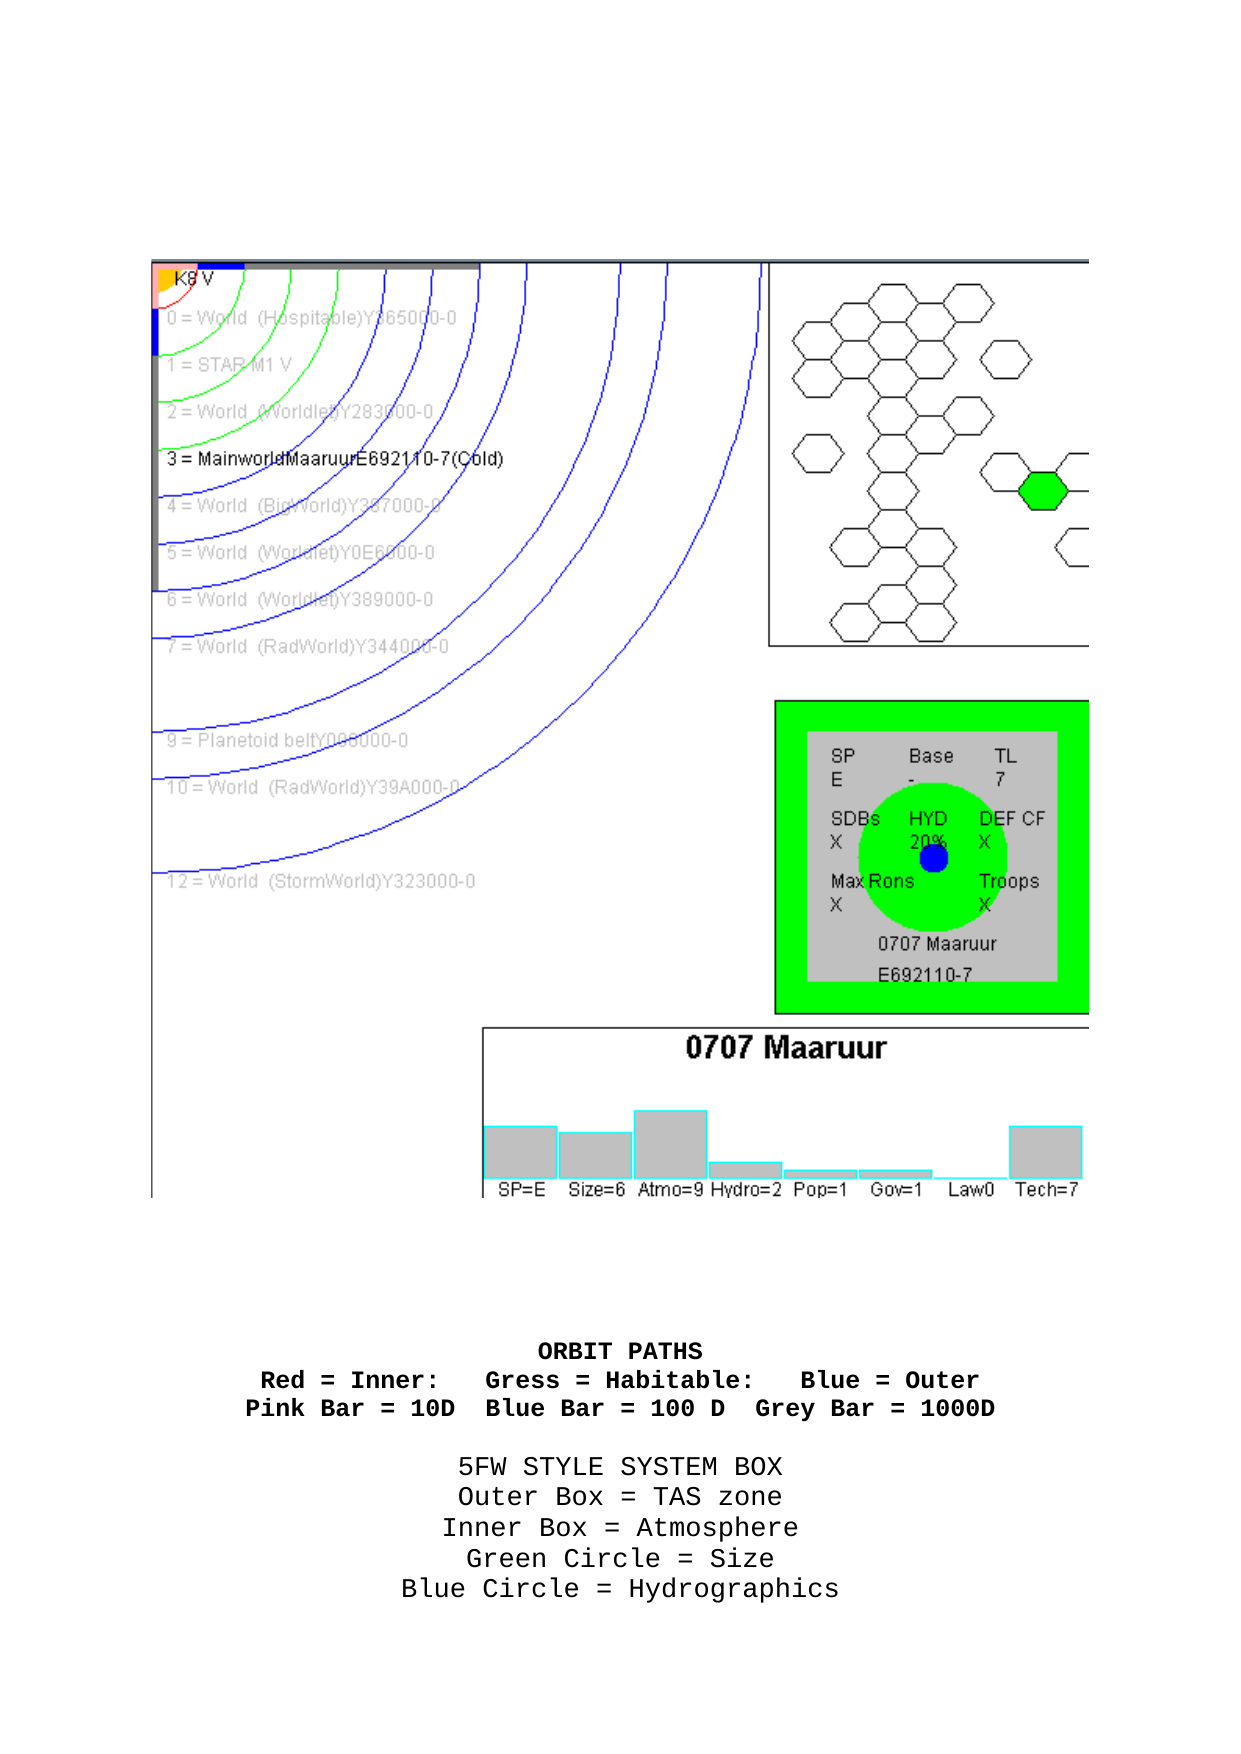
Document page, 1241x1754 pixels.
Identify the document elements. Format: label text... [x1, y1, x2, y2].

picture [151, 259, 1089, 1198]
text Green Circle = Size [118, 1544, 1122, 1575]
text Blue Circle = Hydrographics [118, 1575, 1122, 1606]
text Red = Inner: Gress = Habitable: Blue = Outer [118, 1367, 1122, 1396]
text Outer Box = TAS zone [118, 1483, 1122, 1514]
text 5FW STYLE SYSTEM BOX [118, 1452, 1122, 1483]
text ORBIT PATHS [118, 1339, 1122, 1367]
text Inner Box = Atmosphere [118, 1514, 1122, 1544]
text Pink Bar = 10D Blue Bar = 100 D Grey Bar = 1000D [118, 1396, 1122, 1424]
